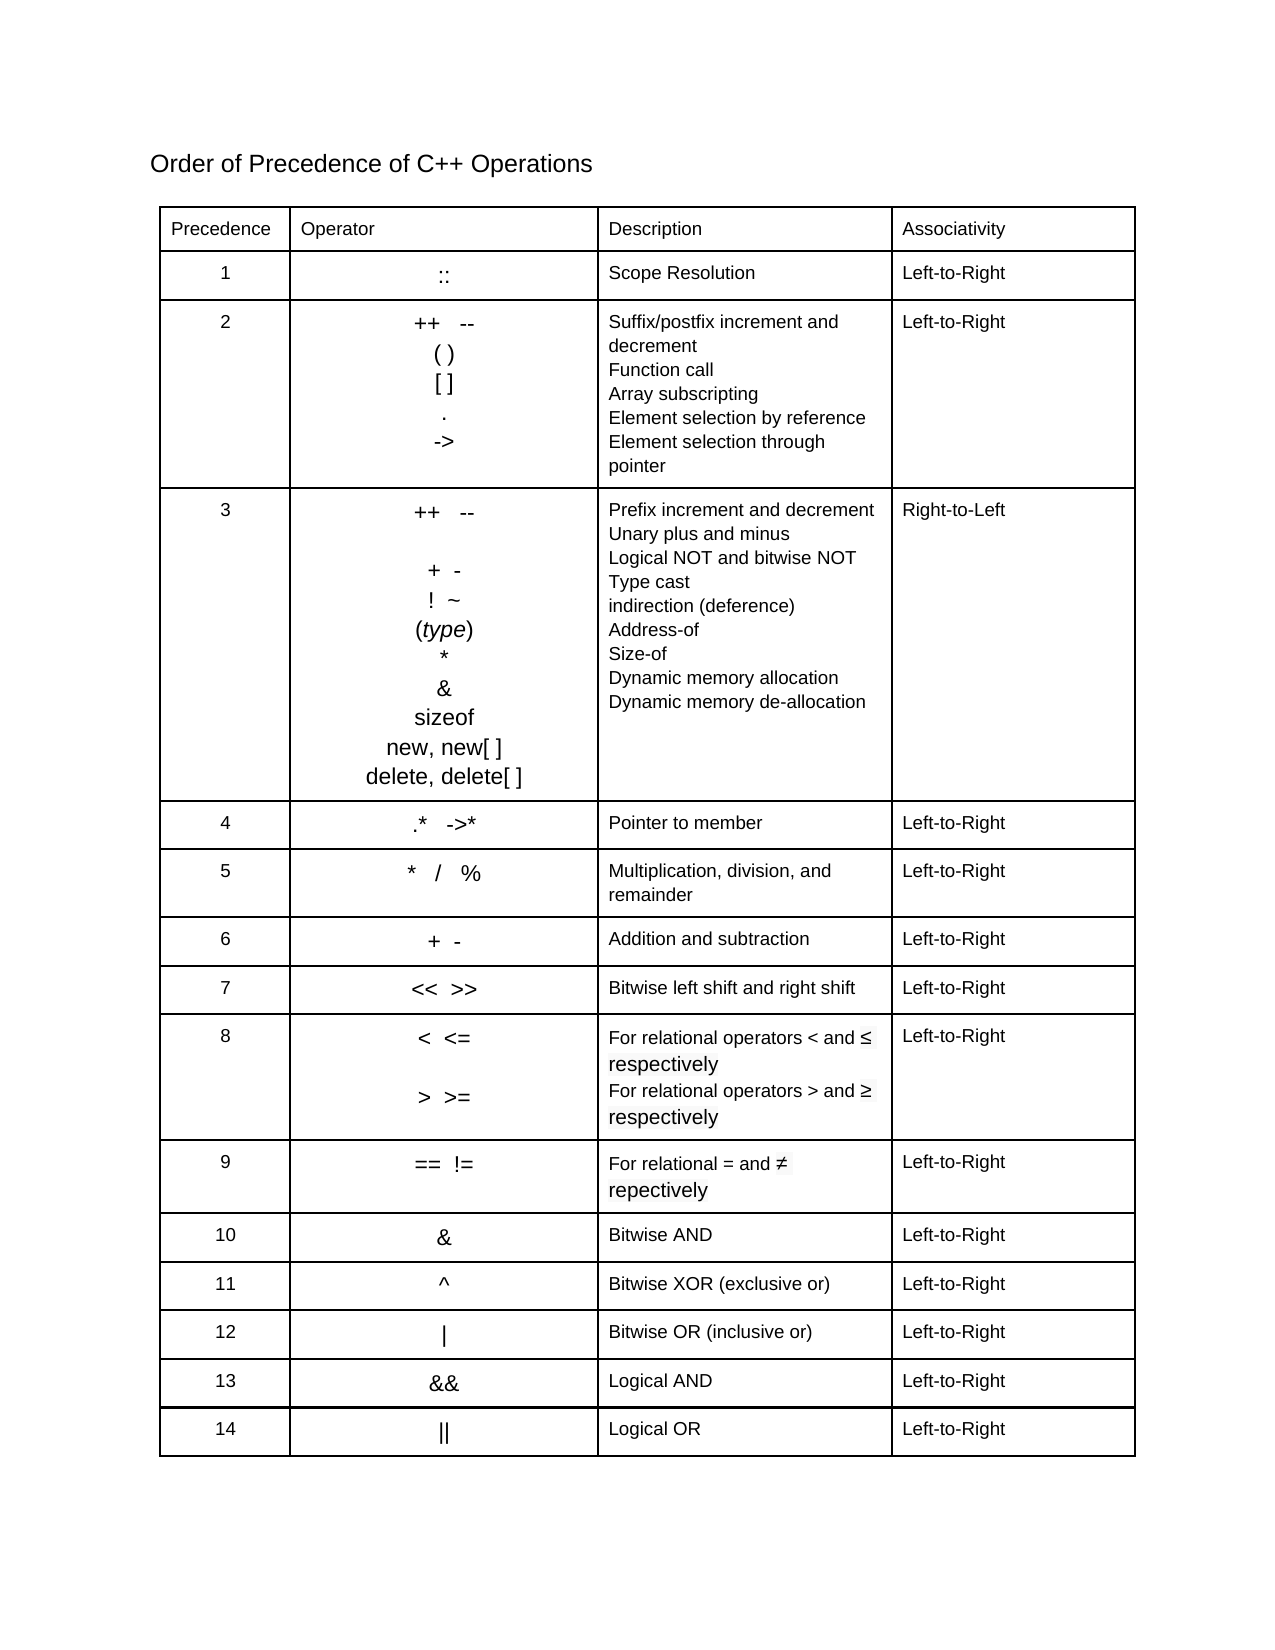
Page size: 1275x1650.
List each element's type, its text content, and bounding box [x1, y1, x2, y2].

table_cell 6 [161, 918, 289, 965]
table_cell + - [291, 918, 597, 965]
text Order of Precedence of C++ Operations [150, 150, 1125, 178]
table_cell Logical AND [599, 1360, 891, 1406]
table_cell * / % [291, 850, 597, 916]
table_cell 1 [161, 252, 289, 298]
table_cell Left-to-Right [893, 1141, 1134, 1212]
table_cell 12 [161, 1311, 289, 1358]
table_cell Left-to-Right [893, 802, 1134, 848]
table_cell For relational operators < and ≤ respectively For relational operators > and ≥ respectively [599, 1015, 891, 1139]
table_cell && [291, 1360, 597, 1406]
table_cell ++ -- + - ! ~ (type) * & sizeof new, new[ ] delete, delete[ ] [291, 489, 597, 800]
table_cell Left-to-Right [893, 301, 1134, 487]
table_cell Bitwise left shift and right shift [599, 967, 891, 1013]
table_cell 5 [161, 850, 289, 916]
table_cell | [291, 1311, 597, 1358]
table_cell 9 [161, 1141, 289, 1212]
table_cell Left-to-Right [893, 1409, 1134, 1455]
table_header Operator [291, 208, 597, 250]
table_cell Scope Resolution [599, 252, 891, 298]
table_cell Bitwise XOR (exclusive or) [599, 1263, 891, 1309]
table_cell 3 [161, 489, 289, 800]
table_cell Right-to-Left [893, 489, 1134, 800]
table_cell Left-to-Right [893, 918, 1134, 965]
table_cell << >> [291, 967, 597, 1013]
table_cell 2 [161, 301, 289, 487]
table_cell .* ->* [291, 802, 597, 848]
table_cell 11 [161, 1263, 289, 1309]
table_cell Left-to-Right [893, 1263, 1134, 1309]
table_cell Pointer to member [599, 802, 891, 848]
table_cell Addition and subtraction [599, 918, 891, 965]
table_cell For relational = and ≠ repectively [599, 1141, 891, 1212]
table_cell Left-to-Right [893, 1015, 1134, 1139]
table_cell Bitwise OR (inclusive or) [599, 1311, 891, 1358]
table_cell 14 [161, 1409, 289, 1455]
table_cell Left-to-Right [893, 850, 1134, 916]
table_cell Prefix increment and decrement Unary plus and minus Logical NOT and bitwise NOT Type cast indirection (deference) Address-of Size-of Dynamic memory allocation Dynamic memory de-allocation [599, 489, 891, 800]
table_cell == != [291, 1141, 597, 1212]
table_cell Left-to-Right [893, 967, 1134, 1013]
table_cell Left-to-Right [893, 1214, 1134, 1261]
table_cell ^ [291, 1263, 597, 1309]
table_cell < <= > >= [291, 1015, 597, 1139]
table_cell 13 [161, 1360, 289, 1406]
table_cell Left-to-Right [893, 252, 1134, 298]
table_cell Left-to-Right [893, 1311, 1134, 1358]
table_cell 7 [161, 967, 289, 1013]
table_header Associativity [893, 208, 1134, 250]
table_header Description [599, 208, 891, 250]
table_cell || [291, 1409, 597, 1455]
table_cell Suffix/postfix increment and decrement Function call Array subscripting Element selection by reference Element selection through pointer [599, 301, 891, 487]
table_cell Bitwise AND [599, 1214, 891, 1261]
table_cell 8 [161, 1015, 289, 1139]
table_cell 10 [161, 1214, 289, 1261]
table_cell Left-to-Right [893, 1360, 1134, 1406]
table_header Precedence [161, 208, 289, 250]
table_cell ++ -- ( ) [ ] . -> [291, 301, 597, 487]
table_cell 4 [161, 802, 289, 848]
table_cell Logical OR [599, 1409, 891, 1455]
table_cell & [291, 1214, 597, 1261]
table_cell :: [291, 252, 597, 298]
table_cell Multiplication, division, and remainder [599, 850, 891, 916]
